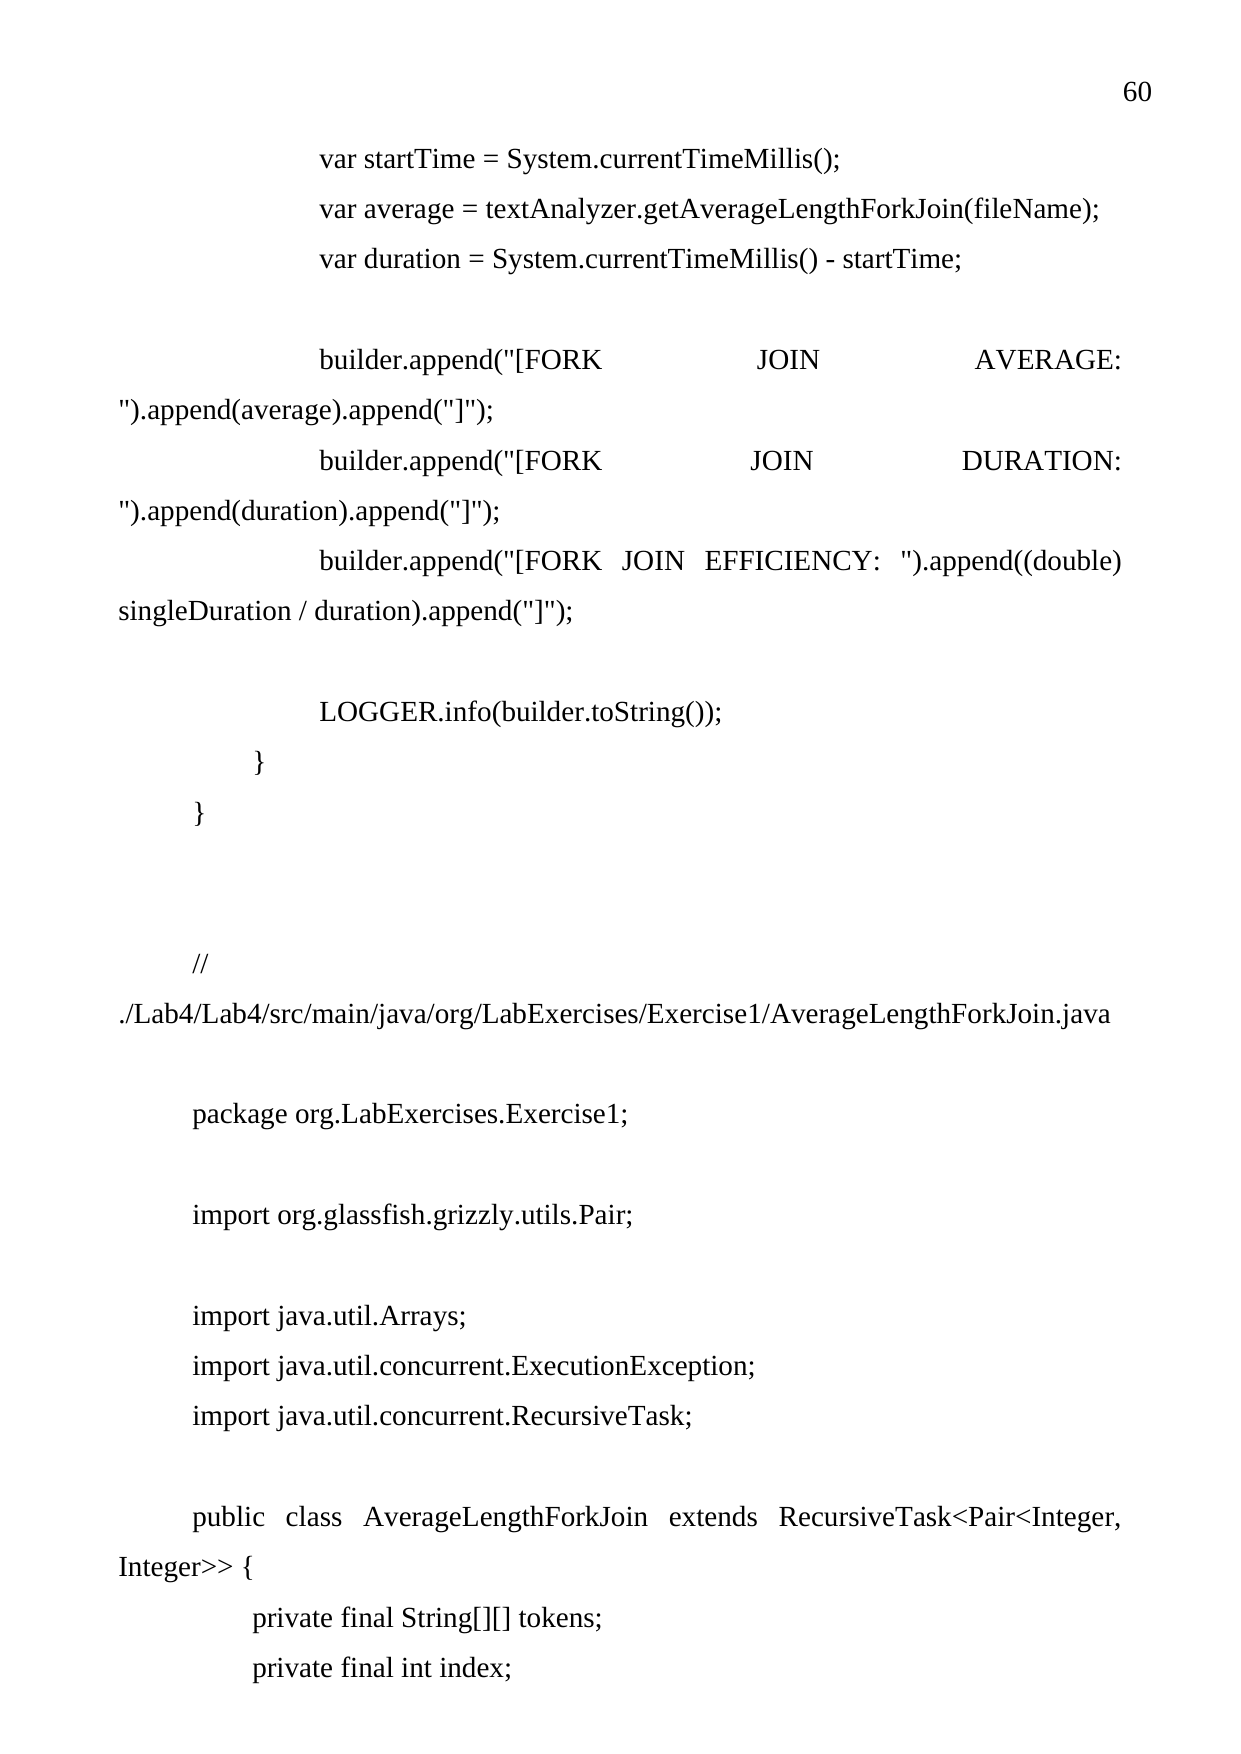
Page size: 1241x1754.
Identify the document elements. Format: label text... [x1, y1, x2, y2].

text builder.append("[FORK JOIN DURATION: ").append(duration).append("]"); [118, 443, 1122, 526]
text import java.util.concurrent.RecursiveTask; [118, 1398, 1122, 1432]
text } [118, 795, 1122, 828]
text LOGGER.info(builder.toString()); [118, 694, 1122, 728]
text private final String[][] tokens; [118, 1600, 1122, 1633]
text private final int index; [118, 1650, 1122, 1684]
text import java.util.concurrent.ExecutionException; [118, 1348, 1122, 1382]
text var average = textAnalyzer.getAverageLengthForkJoin(fileName); [118, 191, 1122, 224]
text } [118, 744, 1122, 778]
text builder.append("[FORK JOIN AVERAGE: ").append(average).append("]"); [118, 342, 1122, 426]
text var duration = System.currentTimeMillis() - startTime; [118, 241, 1122, 275]
text package org.LabExercises.Exercise1; [118, 1097, 1122, 1130]
text builder.append("[FORK JOIN EFFICIENCY: ").append((double) singleDuration / duration).append("]"); [118, 543, 1122, 627]
text import java.util.Arrays; [118, 1298, 1122, 1331]
text var startTime = System.currentTimeMillis(); [118, 141, 1122, 174]
text public class AverageLengthForkJoin extends RecursiveTask<Pair<Integer, Integer>> { [118, 1499, 1122, 1583]
text import org.glassfish.grizzly.utils.Pair; [118, 1197, 1122, 1231]
text // ./Lab4/Lab4/src/main/java/org/LabExercises/Exercise1/AverageLengthForkJoin.java [118, 946, 1122, 1029]
